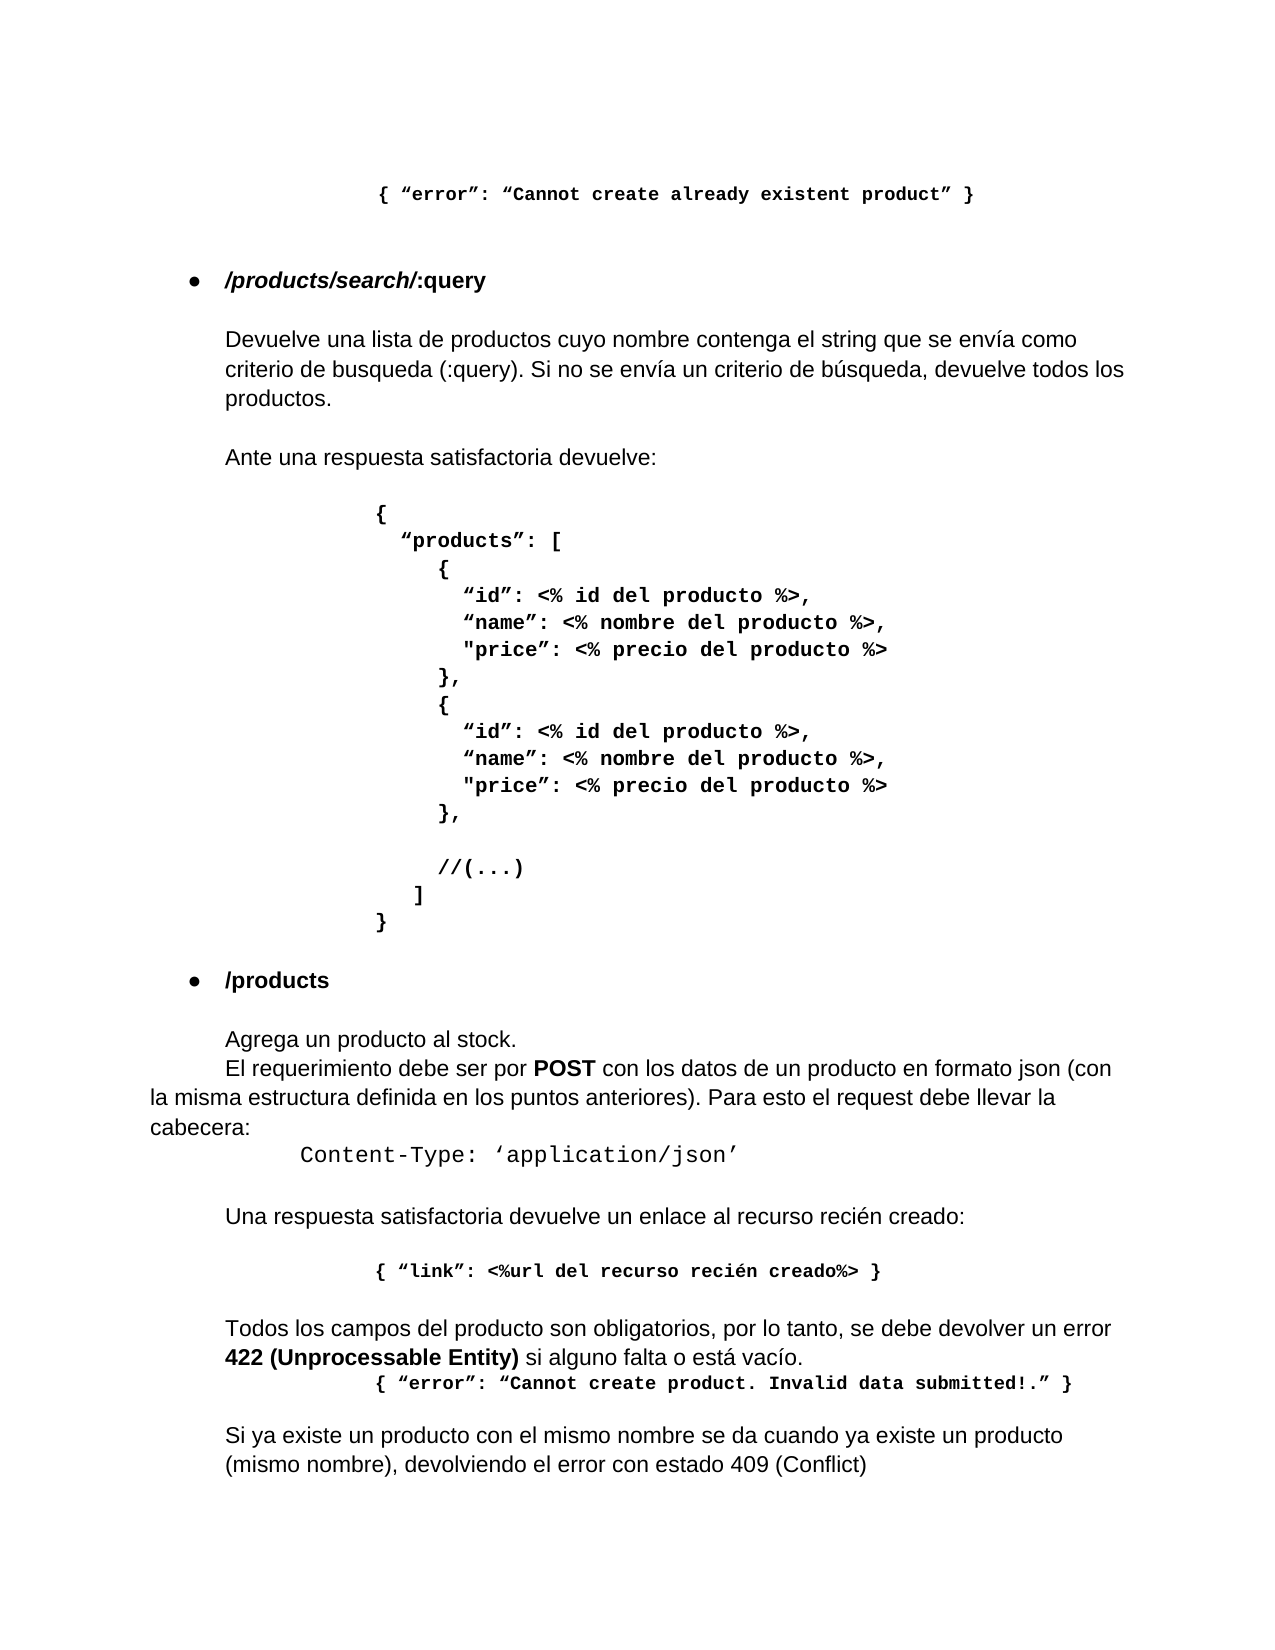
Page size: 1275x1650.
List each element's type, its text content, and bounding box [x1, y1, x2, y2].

text Content-Type: ‘application/json’ [225, 1144, 1125, 1170]
text El requerimiento debe ser por POST con los datos de un producto en formato json (con la misma estructura definida en los puntos anteriores). Para esto el request debe llevar la cabecera: [150, 1056, 1125, 1140]
text Ante una respuesta satisfactoria devuelve: [225, 444, 1125, 470]
text Una respuesta satisfactoria devuelve un enlace al recurso recién creado: [150, 1203, 1125, 1229]
text { [300, 503, 1125, 527]
text Agrega un producto al stock. [150, 1026, 1125, 1052]
text { [300, 558, 1125, 581]
text Devuelve una lista de productos cuyo nombre contenga el string que se envía como criterio de busqueda (:query). Si no se envía un criterio de búsqueda, devuelve todos los productos. [225, 327, 1125, 411]
text "price”: <% precio del producto %> [300, 639, 1125, 663]
text { “error”: “Cannot create product. Invalid data submitted!.” } [225, 1374, 1125, 1395]
text } [300, 911, 1125, 935]
text “id”: <% id del producto %>, [300, 721, 1125, 744]
text “name”: <% nombre del producto %>, [300, 748, 1125, 772]
text ] [300, 884, 1125, 907]
text “id”: <% id del producto %>, [300, 585, 1125, 608]
text }, [300, 802, 1125, 826]
text “products”: [ [300, 530, 1125, 554]
list /products/search/:query [187, 268, 1125, 294]
text { [300, 693, 1125, 717]
text //(...) [300, 857, 1125, 880]
text “name”: <% nombre del producto %>, [300, 612, 1125, 636]
list /products [187, 968, 1125, 993]
text "price”: <% precio del producto %> [300, 775, 1125, 799]
text Todos los campos del producto son obligatorios, por lo tanto, se debe devolver un error 422 (Unprocessable Entity) si alguno falta o está vacío. [225, 1315, 1125, 1370]
text }, [300, 666, 1125, 690]
text Si ya existe un producto con el mismo nombre se da cuando ya existe un producto (mismo nombre), devolviendo el error con estado 409 (Conflict) [225, 1423, 1125, 1478]
text { “error”: “Cannot create already existent product” } [225, 150, 1125, 235]
text { “link”: <%url del recurso recién creado%> } [150, 1233, 1125, 1283]
